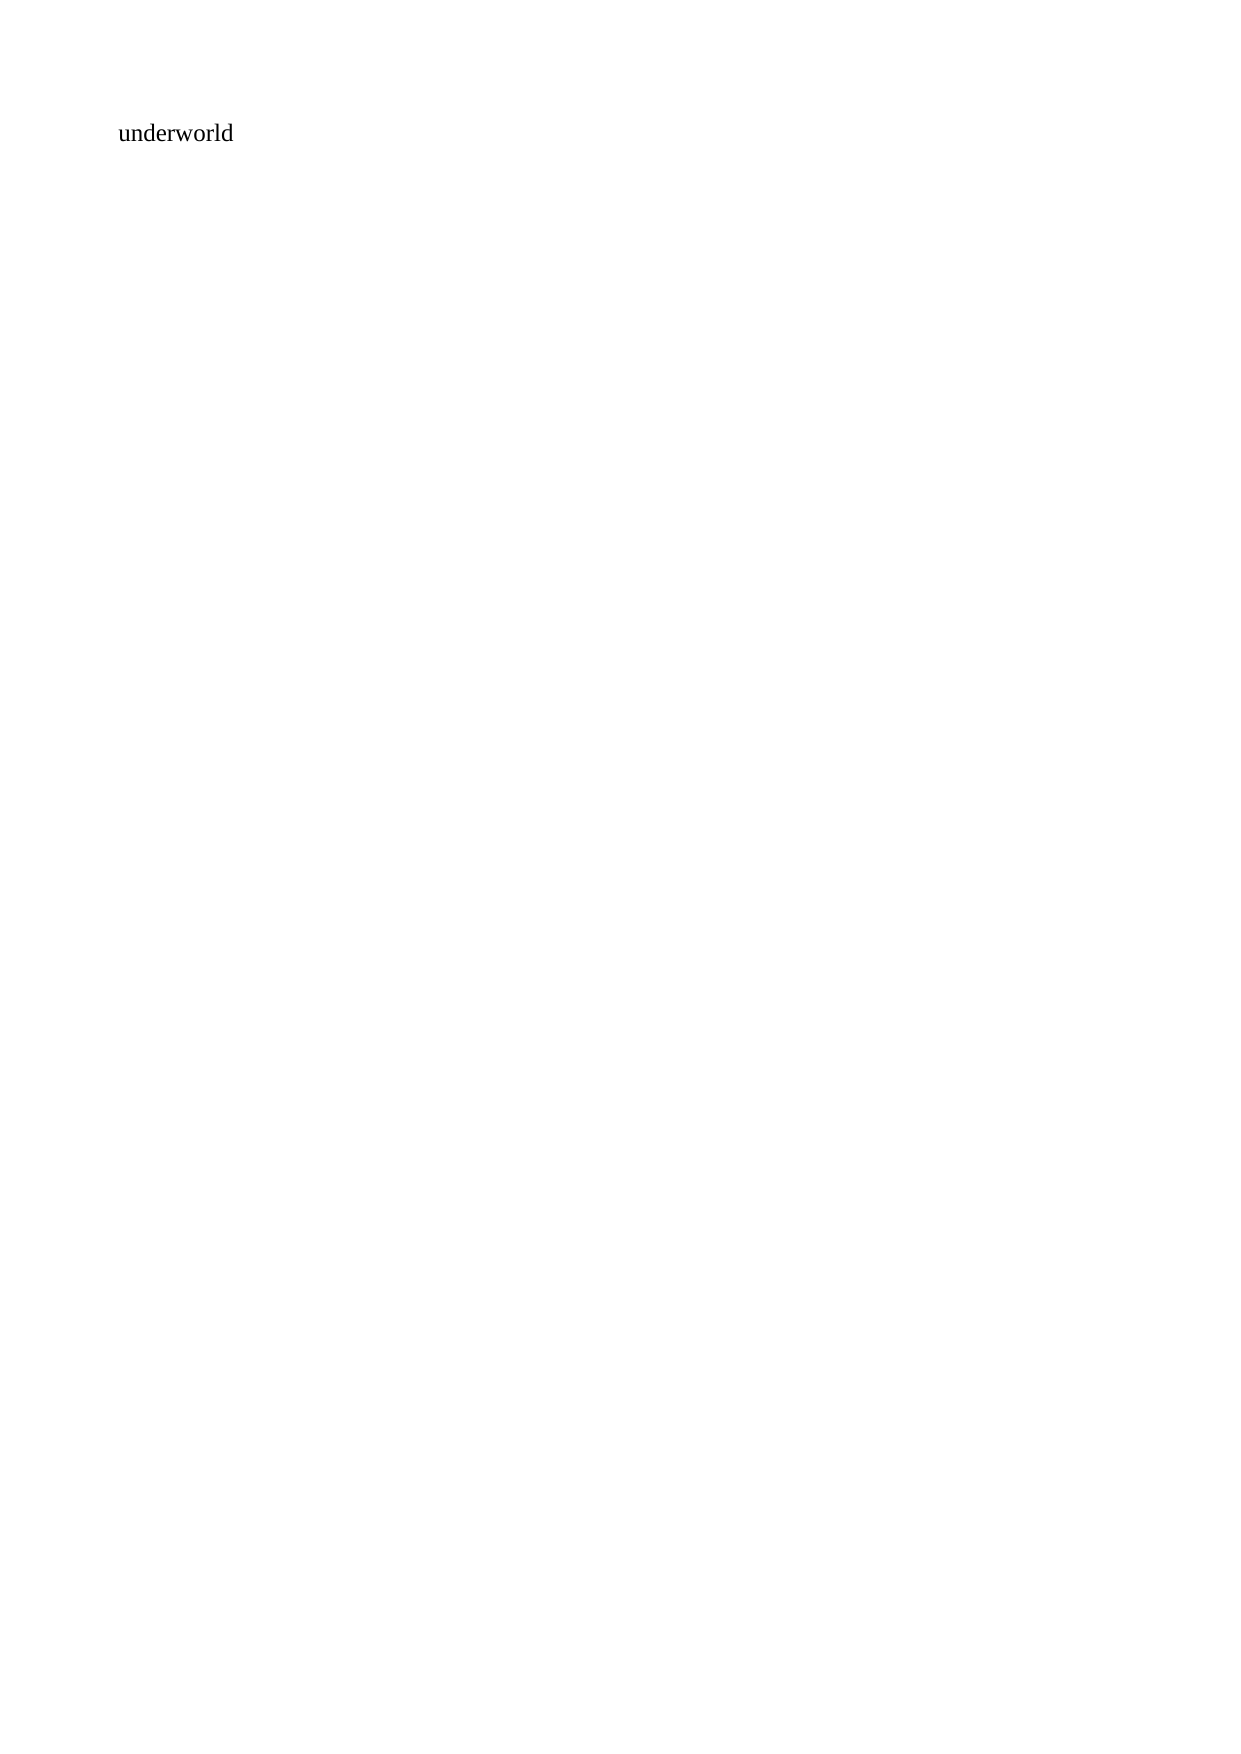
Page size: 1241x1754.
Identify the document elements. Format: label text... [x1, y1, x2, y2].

text underworld [118, 118, 1122, 147]
